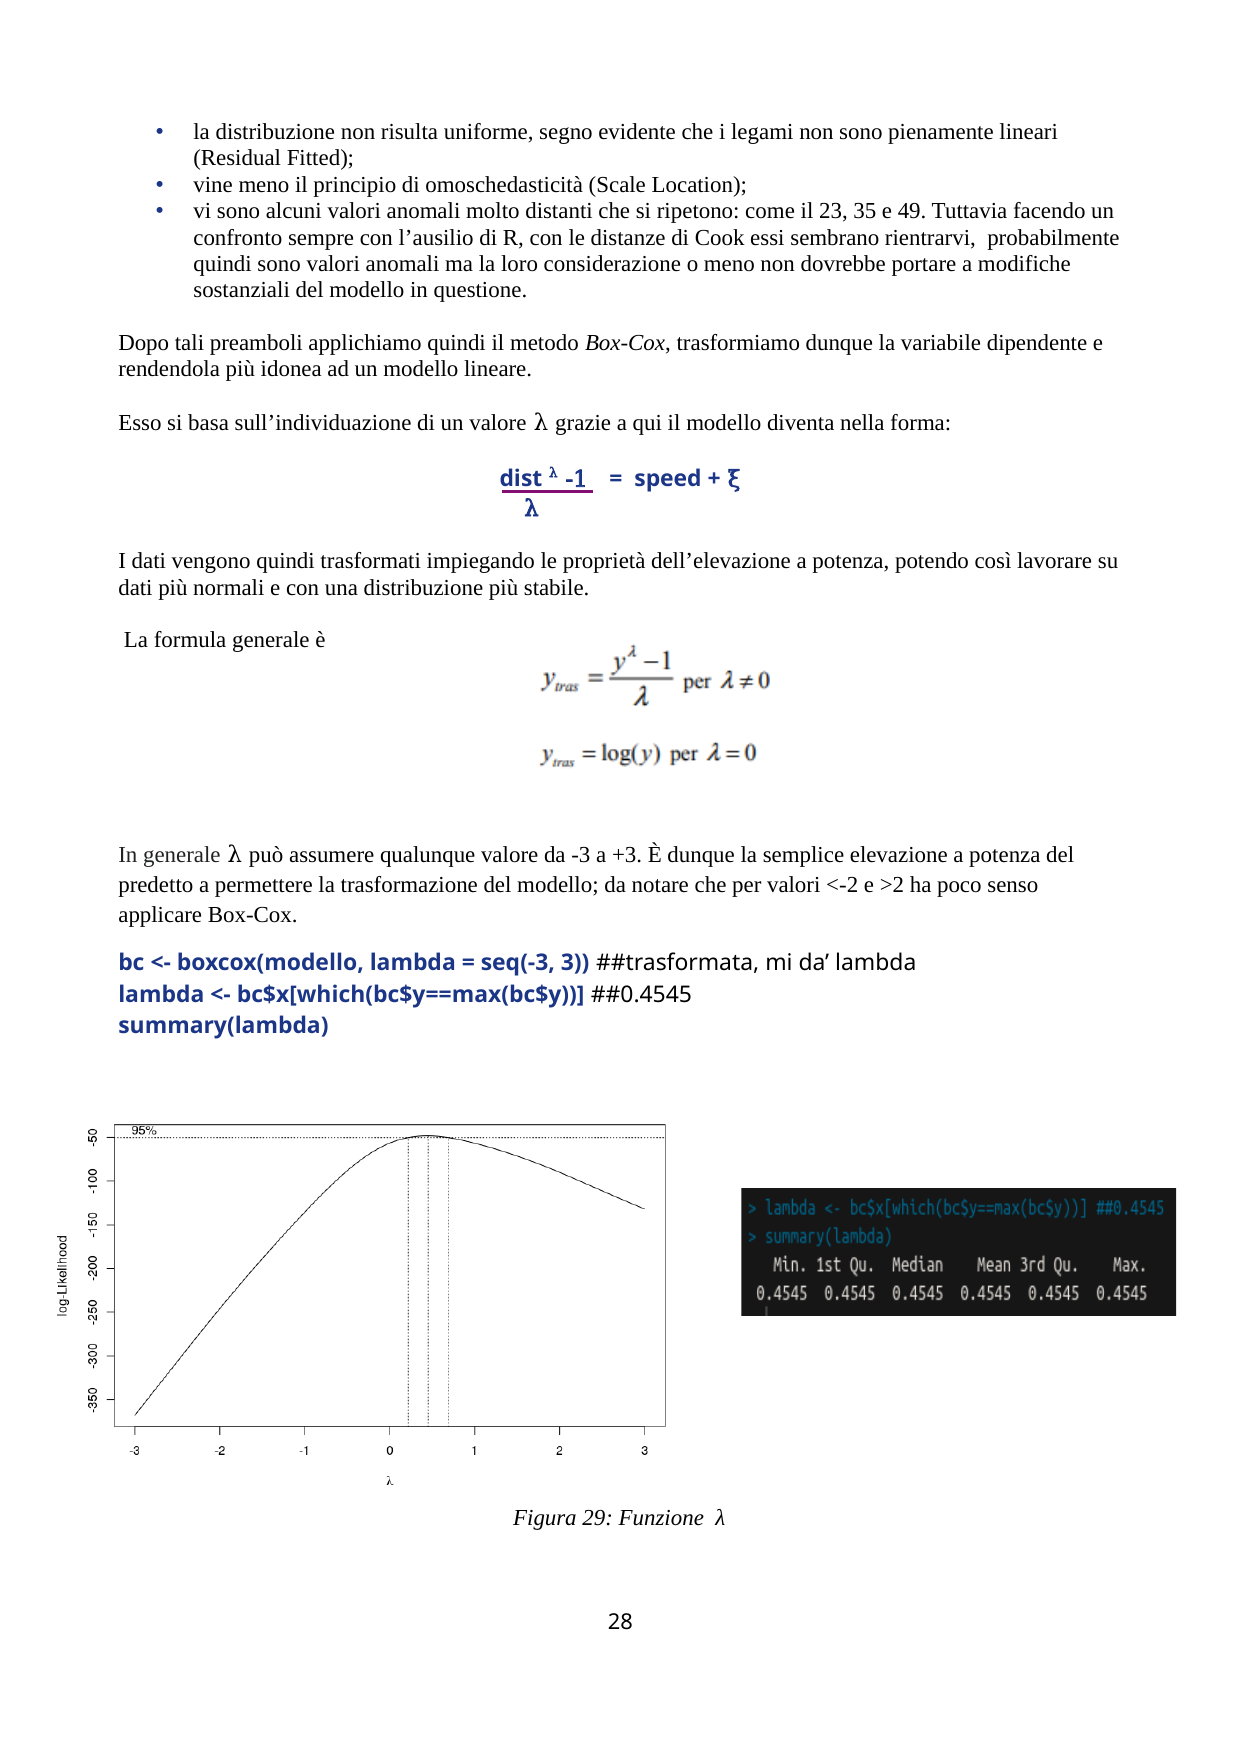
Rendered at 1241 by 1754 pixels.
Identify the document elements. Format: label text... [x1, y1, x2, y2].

picture [531, 638, 781, 792]
text Dopo tali preamboli applichiamo quindi il metodo Box-Cox, trasformiamo dunque la variabile dipendente e rendendola più idonea ad un modello lineare. [118, 329, 1122, 382]
picture [53, 1061, 696, 1505]
text Esso si basa sull’individuazione di un valore λ grazie a qui il modello diventa nella forma: [118, 408, 1122, 436]
picture [741, 1188, 1177, 1316]
list la distribuzione non risulta uniforme, segno evidente che i legami non sono pienamente lineari (Residual Fitted); [156, 118, 1122, 171]
text La formula generale è [118, 626, 1122, 653]
text dist λ -1 = speed + ξ [118, 462, 1122, 493]
text bc <- boxcox(modello, lambda = seq(-3, 3)) ##trasformata, mi da’ lambda lambda <- bc$x[which(bc$y==max(bc$y))] ##0.4545 summary(lambda) [118, 946, 1122, 1040]
list vi sono alcuni valori anomali molto distanti che si ripetono: come il 23, 35 e 49. Tuttavia facendo un confronto sempre con l’ausilio di R, con le distanze di Cook essi sembrano rientrarvi, probabilmente quindi sono valori anomali ma la loro considerazione o meno non dovrebbe portare a modifiche sostanziali del modello in questione. [156, 197, 1122, 303]
text Figura 29: Funzione λ [118, 1054, 1122, 1531]
text λ [118, 493, 1122, 521]
list vine meno il principio di omoschedasticità (Scale Location); [156, 171, 1122, 197]
text In generale λ può assumere qualunque valore da -3 a +3. È dunque la semplice elevazione a potenza del predetto a permettere la trasformazione del modello; da notare che per valori <-2 e >2 ha poco senso applicare Box-Cox. [118, 840, 1122, 928]
text I dati vengono quindi trasformati impiegando le proprietà dell’elevazione a potenza, potendo così lavorare su dati più normali e con una distribuzione più stabile. [118, 547, 1122, 600]
